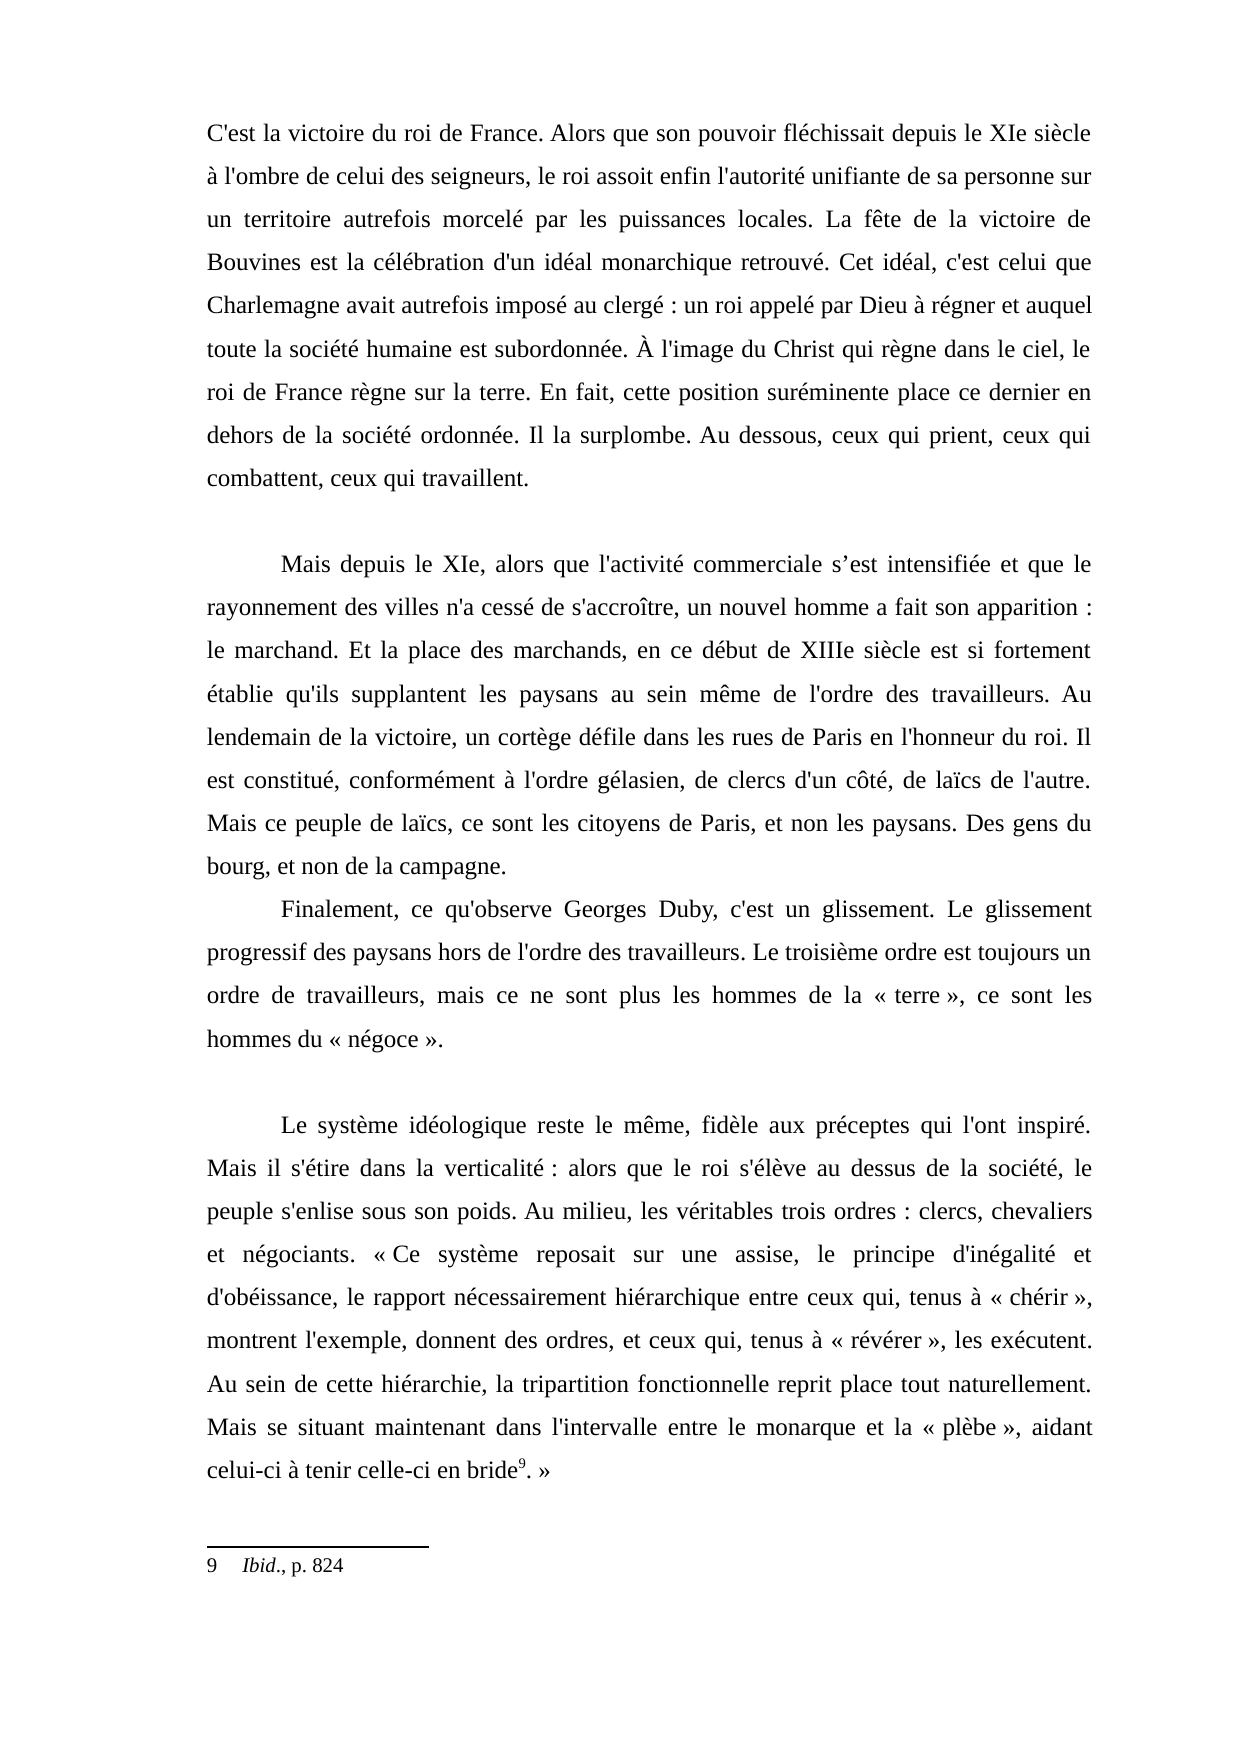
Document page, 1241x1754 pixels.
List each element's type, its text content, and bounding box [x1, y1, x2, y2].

text Ibid., p. 824 [207, 1553, 1093, 1577]
text Mais depuis le XIe, alors que l'activité commerciale s’est intensifiée et que le rayonnement des villes n'a cessé de s'accroître, un nouvel homme a fait son apparition : le marchand. Et la place des marchands, en ce début de XIIIe siècle est si fortement établie qu'ils supplantent les paysans au sein même de l'ordre des travailleurs. Au lendemain de la victoire, un cortège défile dans les rues de Paris en l'honneur du roi. Il est constitué, conformément à l'ordre gélasien, de clercs d'un côté, de laïcs de l'autre. Mais ce peuple de laïcs, ce sont les citoyens de Paris, et non les paysans. Des gens du bourg, et non de la campagne. [207, 549, 1093, 880]
text C'est la victoire du roi de France. Alors que son pouvoir fléchissait depuis le XIe siècle à l'ombre de celui des seigneurs, le roi assoit enfin l'autorité unifiante de sa personne sur un territoire autrefois morcelé par les puissances locales. La fête de la victoire de Bouvines est la célébration d'un idéal monarchique retrouvé. Cet idéal, c'est celui que Charlemagne avait autrefois imposé au clergé : un roi appelé par Dieu à régner et auquel toute la société humaine est subordonnée. À l'image du Christ qui règne dans le ciel, le roi de France règne sur la terre. En fait, cette position suréminente place ce dernier en dehors de la société ordonnée. Il la surplombe. Au dessous, ceux qui prient, ceux qui combattent, ceux qui travaillent. [207, 118, 1093, 492]
text Finalement, ce qu'observe Georges Duby, c'est un glissement. Le glissement progressif des paysans hors de l'ordre des travailleurs. Le troisième ordre est toujours un ordre de travailleurs, mais ce ne sont plus les hommes de la « terre », ce sont les hommes du « négoce ». [207, 894, 1093, 1052]
text Le système idéologique reste le même, fidèle aux préceptes qui l'ont inspiré. Mais il s'étire dans la verticalité : alors que le roi s'élève au dessus de la société, le peuple s'enlise sous son poids. Au milieu, les véritables trois ordres : clercs, chevaliers et négociants. « Ce système reposait sur une assise, le principe d'inégalité et d'obéissance, le rapport nécessairement hiérarchique entre ceux qui, tenus à « chérir », montrent l'exemple, donnent des ordres, et ceux qui, tenus à « révérer », les exécutent. Au sein de cette hiérarchie, la tripartition fonctionnelle reprit place tout naturellement. Mais se situant maintenant dans l'intervalle entre le monarque et la « plèbe », aidant celui-ci à tenir celle-ci en bride. » [207, 1110, 1093, 1484]
